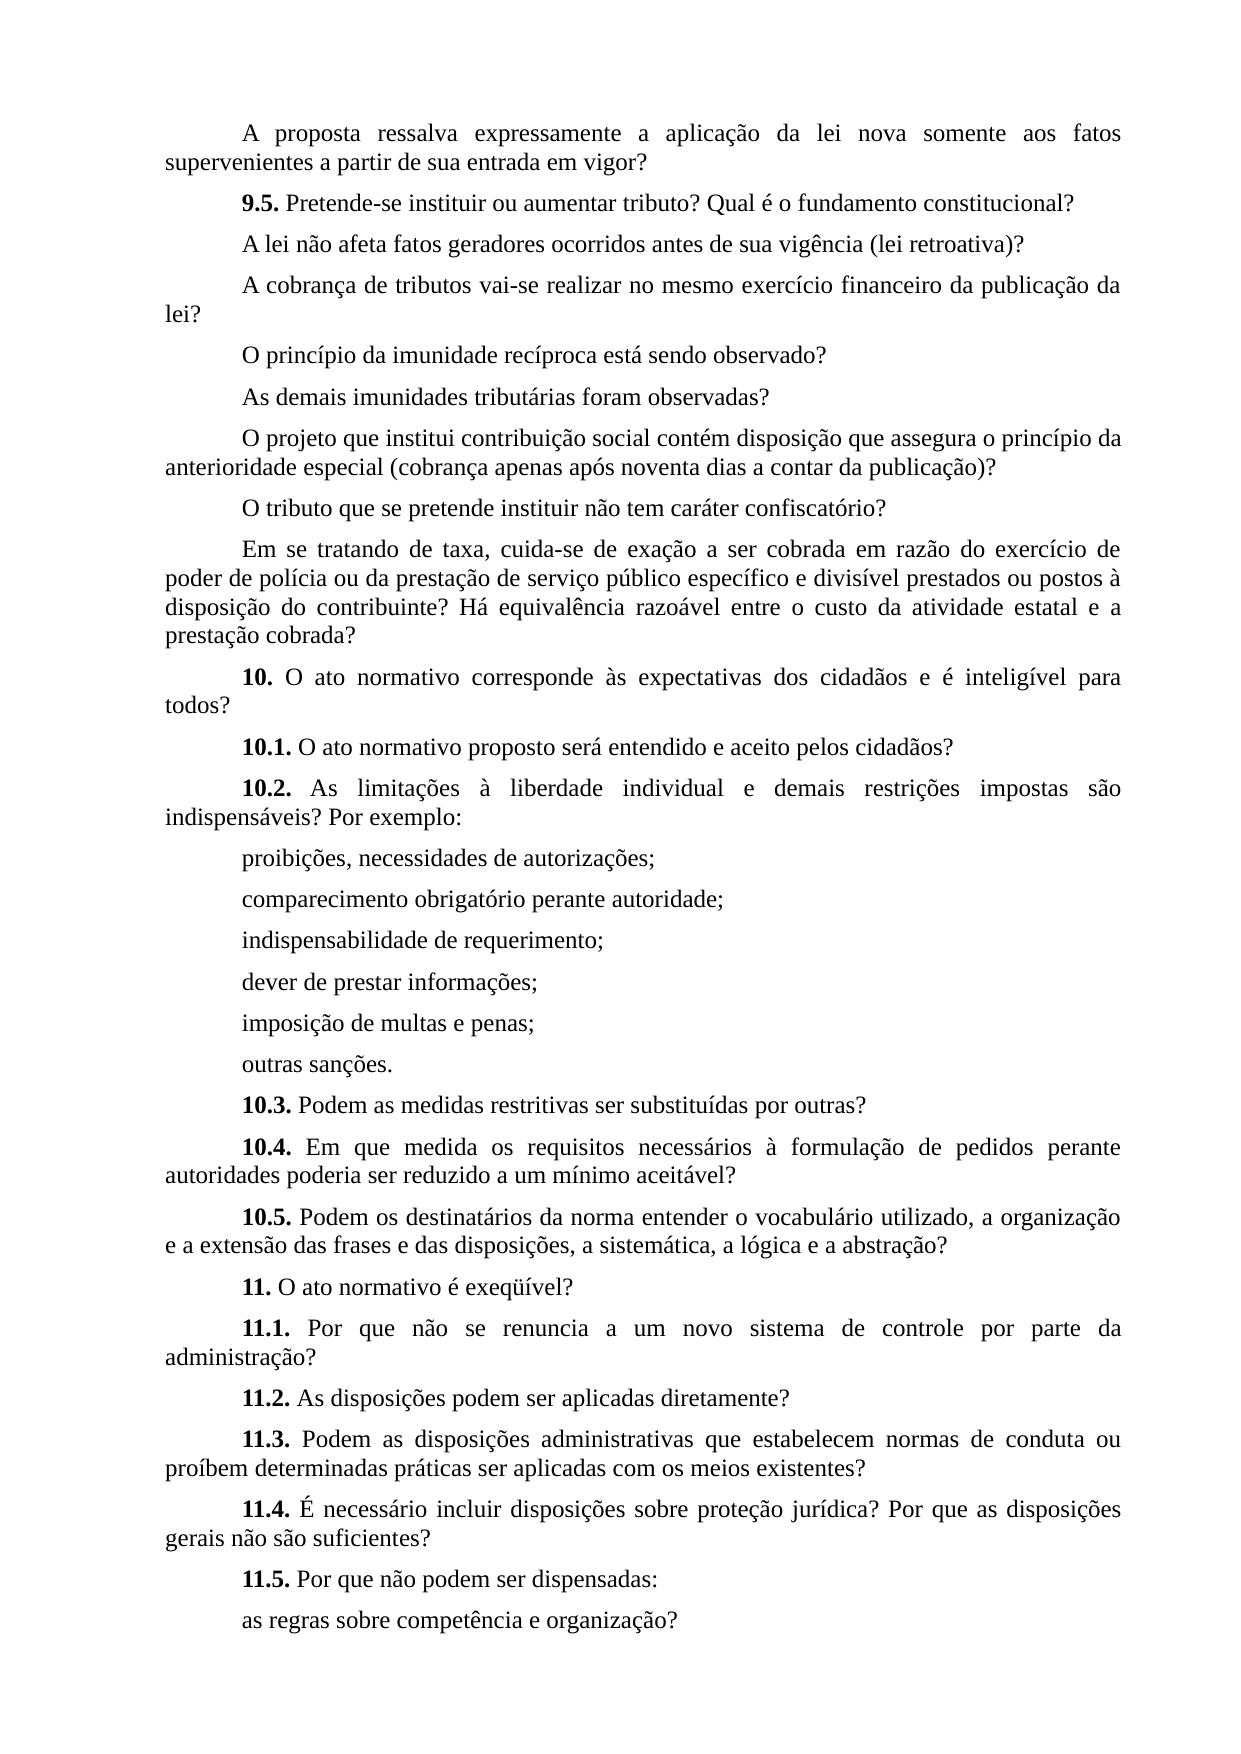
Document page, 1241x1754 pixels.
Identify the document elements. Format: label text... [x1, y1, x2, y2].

text 11.5. Por que não podem ser dispensadas: [165, 1564, 1122, 1593]
text proibições, necessidades de autorizações; [165, 843, 1122, 872]
text A proposta ressalva expressamente a aplicação da lei nova somente aos fatos supervenientes a partir de sua entrada em vigor? [165, 118, 1122, 176]
text A lei não afeta fatos geradores ocorridos antes de sua vigência (lei retroativa)? [165, 229, 1122, 258]
text 11.1. Por que não se renuncia a um novo sistema de controle por parte da administração? [165, 1313, 1122, 1371]
text O princípio da imunidade recíproca está sendo observado? [165, 341, 1122, 369]
text 11.2. As disposições podem ser aplicadas diretamente? [165, 1383, 1122, 1412]
text 10. O ato normativo corresponde às expectativas dos cidadãos e é inteligível para todos? [165, 662, 1122, 719]
text O tributo que se pretende instituir não tem caráter confiscatório? [165, 493, 1122, 522]
text comparecimento obrigatório perante autoridade; [165, 884, 1122, 913]
text 11.3. Podem as disposições administrativas que estabelecem normas de conduta ou proíbem determinadas práticas ser aplicadas com os meios existentes? [165, 1424, 1122, 1482]
text indispensabilidade de requerimento; [165, 926, 1122, 954]
text O projeto que institui contribuição social contém disposição que assegura o princípio da anterioridade especial (cobrança apenas após noventa dias a contar da publicação)? [165, 423, 1122, 481]
text As demais imunidades tributárias foram observadas? [165, 382, 1122, 411]
text imposição de multas e penas; [165, 1008, 1122, 1037]
text 11.4. É necessário incluir disposições sobre proteção jurídica? Por que as disposições gerais não são suficientes? [165, 1494, 1122, 1552]
text 9.5. Pretende-se instituir ou aumentar tributo? Qual é o fundamento constitucional? [165, 188, 1122, 217]
text outras sanções. [165, 1049, 1122, 1078]
text 10.4. Em que medida os requisitos necessários à formulação de pedidos perante autoridades poderia ser reduzido a um mínimo aceitável? [165, 1132, 1122, 1189]
text Em se tratando de taxa, cuida-se de exação a ser cobrada em razão do exercício de poder de polícia ou da prestação de serviço público específico e divisível prestados ou postos à disposição do contribuinte? Há equivalência razoável entre o custo da atividade estatal e a prestação cobrada? [165, 534, 1122, 649]
text 10.3. Podem as medidas restritivas ser substituídas por outras? [165, 1091, 1122, 1119]
text 10.1. O ato normativo proposto será entendido e aceito pelos cidadãos? [165, 732, 1122, 761]
text 11. O ato normativo é exeqüível? [165, 1272, 1122, 1301]
text dever de prestar informações; [165, 967, 1122, 996]
text A cobrança de tributos vai-se realizar no mesmo exercício financeiro da publicação da lei? [165, 271, 1122, 328]
text 10.2. As limitações à liberdade individual e demais restrições impostas são indispensáveis? Por exemplo: [165, 773, 1122, 831]
text 10.5. Podem os destinatários da norma entender o vocabulário utilizado, a organização e a extensão das frases e das disposições, a sistemática, a lógica e a abstração? [165, 1202, 1122, 1259]
text as regras sobre competência e organização? [165, 1606, 1122, 1634]
